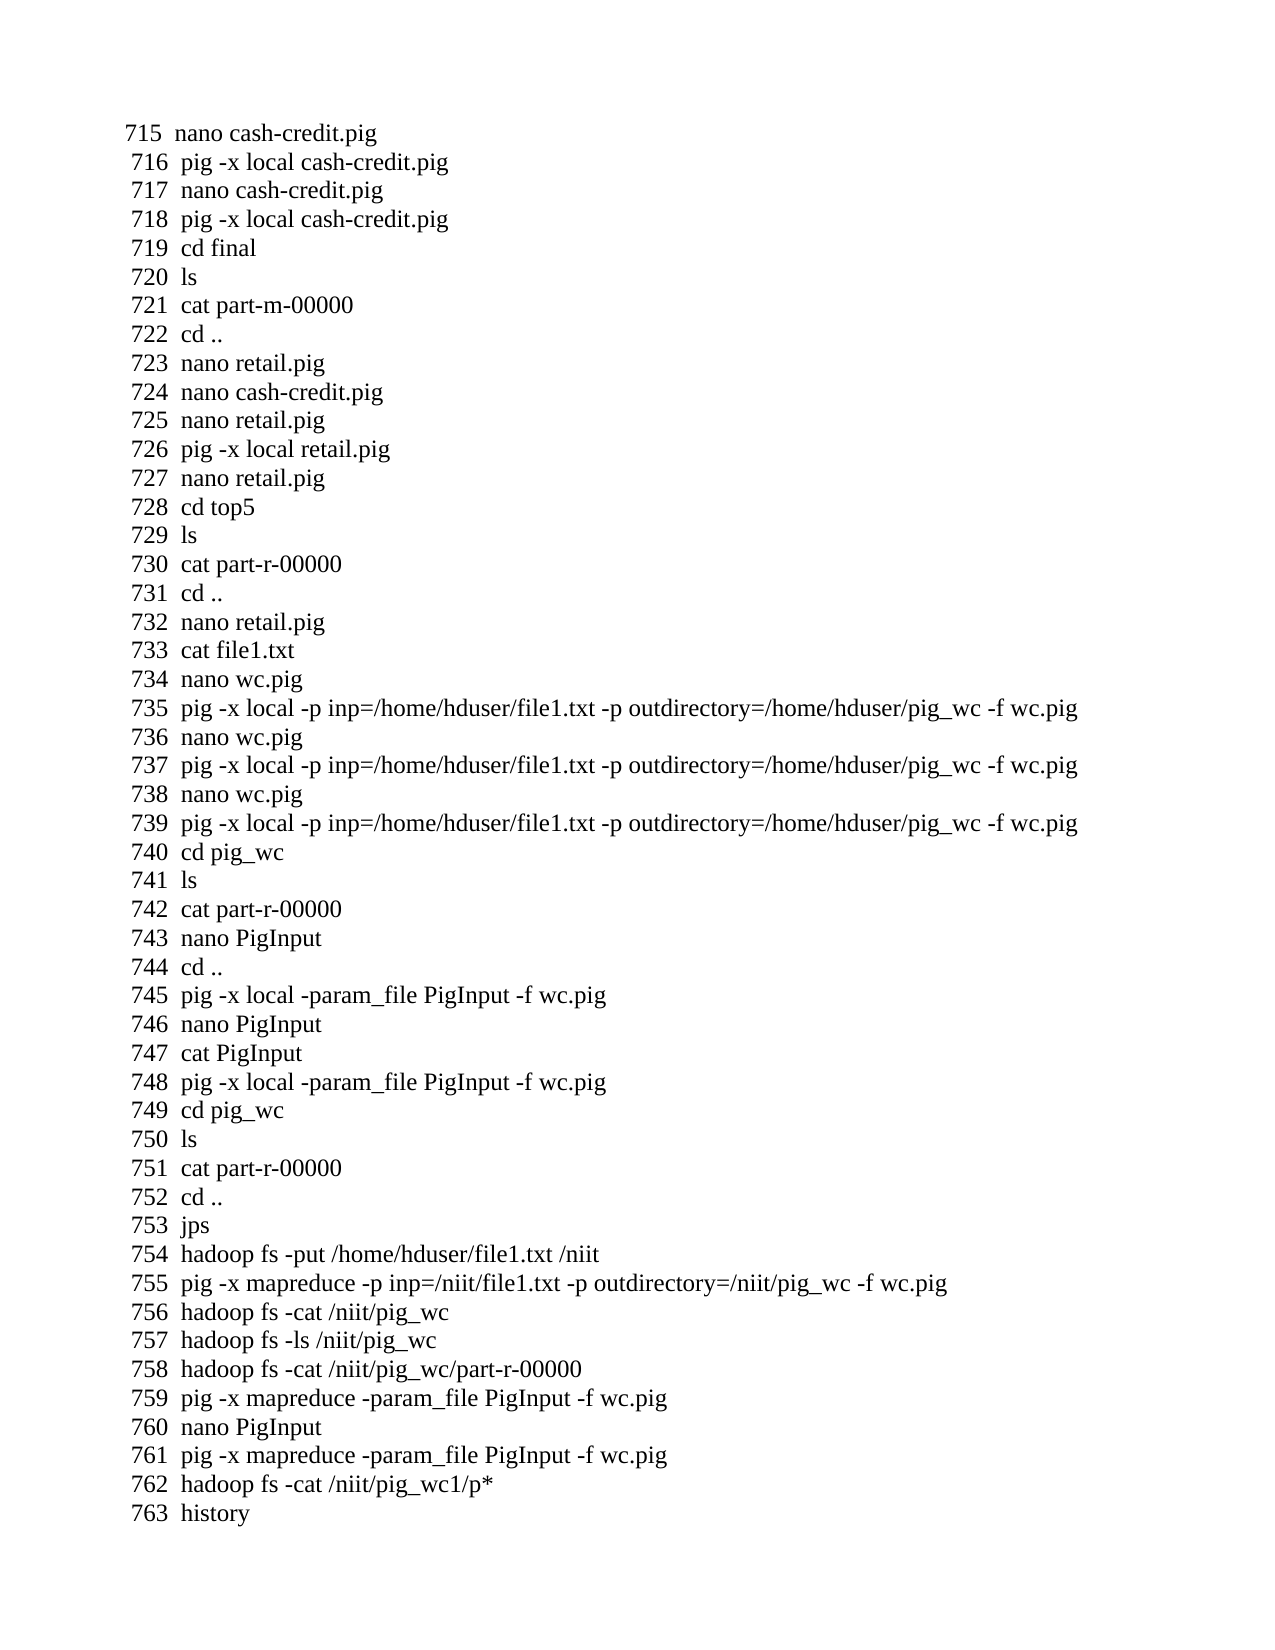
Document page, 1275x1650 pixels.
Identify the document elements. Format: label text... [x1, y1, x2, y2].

text 745 pig -x local -param_file PigInput -f wc.pig [118, 981, 1157, 1009]
text 732 nano retail.pig [118, 607, 1157, 636]
text 737 pig -x local -p inp=/home/hduser/file1.txt -p outdirectory=/home/hduser/pig_wc -f wc.pig [118, 751, 1157, 779]
text 718 pig -x local cash-credit.pig [118, 204, 1157, 233]
text 751 cat part-r-00000 [118, 1153, 1157, 1182]
text 743 nano PigInput [118, 923, 1157, 952]
text 727 nano retail.pig [118, 463, 1157, 492]
text 719 cd final [118, 233, 1157, 262]
text 744 cd .. [118, 952, 1157, 981]
text 739 pig -x local -p inp=/home/hduser/file1.txt -p outdirectory=/home/hduser/pig_wc -f wc.pig [118, 808, 1157, 837]
text 715 nano cash-credit.pig [118, 118, 1157, 147]
text 746 nano PigInput [118, 1009, 1157, 1038]
text 716 pig -x local cash-credit.pig [118, 147, 1157, 176]
text 721 cat part-m-00000 [118, 291, 1157, 319]
text 755 pig -x mapreduce -p inp=/niit/file1.txt -p outdirectory=/niit/pig_wc -f wc.pig [118, 1268, 1157, 1297]
text 735 pig -x local -p inp=/home/hduser/file1.txt -p outdirectory=/home/hduser/pig_wc -f wc.pig [118, 693, 1157, 722]
text 738 nano wc.pig [118, 779, 1157, 808]
text 761 pig -x mapreduce -param_file PigInput -f wc.pig [118, 1441, 1157, 1469]
text 749 cd pig_wc [118, 1096, 1157, 1124]
text 736 nano wc.pig [118, 722, 1157, 751]
text 763 history [118, 1498, 1157, 1527]
text 747 cat PigInput [118, 1038, 1157, 1067]
text 753 jps [118, 1211, 1157, 1239]
text 722 cd .. [118, 319, 1157, 348]
text 725 nano retail.pig [118, 406, 1157, 434]
text 729 ls [118, 521, 1157, 549]
text 754 hadoop fs -put /home/hduser/file1.txt /niit [118, 1239, 1157, 1268]
text 741 ls [118, 866, 1157, 894]
text 717 nano cash-credit.pig [118, 176, 1157, 204]
text 748 pig -x local -param_file PigInput -f wc.pig [118, 1067, 1157, 1096]
text 731 cd .. [118, 578, 1157, 607]
text 724 nano cash-credit.pig [118, 377, 1157, 406]
text 762 hadoop fs -cat /niit/pig_wc1/p* [118, 1469, 1157, 1498]
text 720 ls [118, 262, 1157, 291]
text 734 nano wc.pig [118, 664, 1157, 693]
text 758 hadoop fs -cat /niit/pig_wc/part-r-00000 [118, 1354, 1157, 1383]
text 742 cat part-r-00000 [118, 894, 1157, 923]
text 757 hadoop fs -ls /niit/pig_wc [118, 1326, 1157, 1354]
text 759 pig -x mapreduce -param_file PigInput -f wc.pig [118, 1383, 1157, 1412]
text 752 cd .. [118, 1182, 1157, 1211]
text 728 cd top5 [118, 492, 1157, 521]
text 760 nano PigInput [118, 1412, 1157, 1441]
text 733 cat file1.txt [118, 636, 1157, 664]
text 740 cd pig_wc [118, 837, 1157, 866]
text 726 pig -x local retail.pig [118, 434, 1157, 463]
text 723 nano retail.pig [118, 348, 1157, 377]
text 750 ls [118, 1124, 1157, 1153]
text 730 cat part-r-00000 [118, 549, 1157, 578]
text 756 hadoop fs -cat /niit/pig_wc [118, 1297, 1157, 1326]
